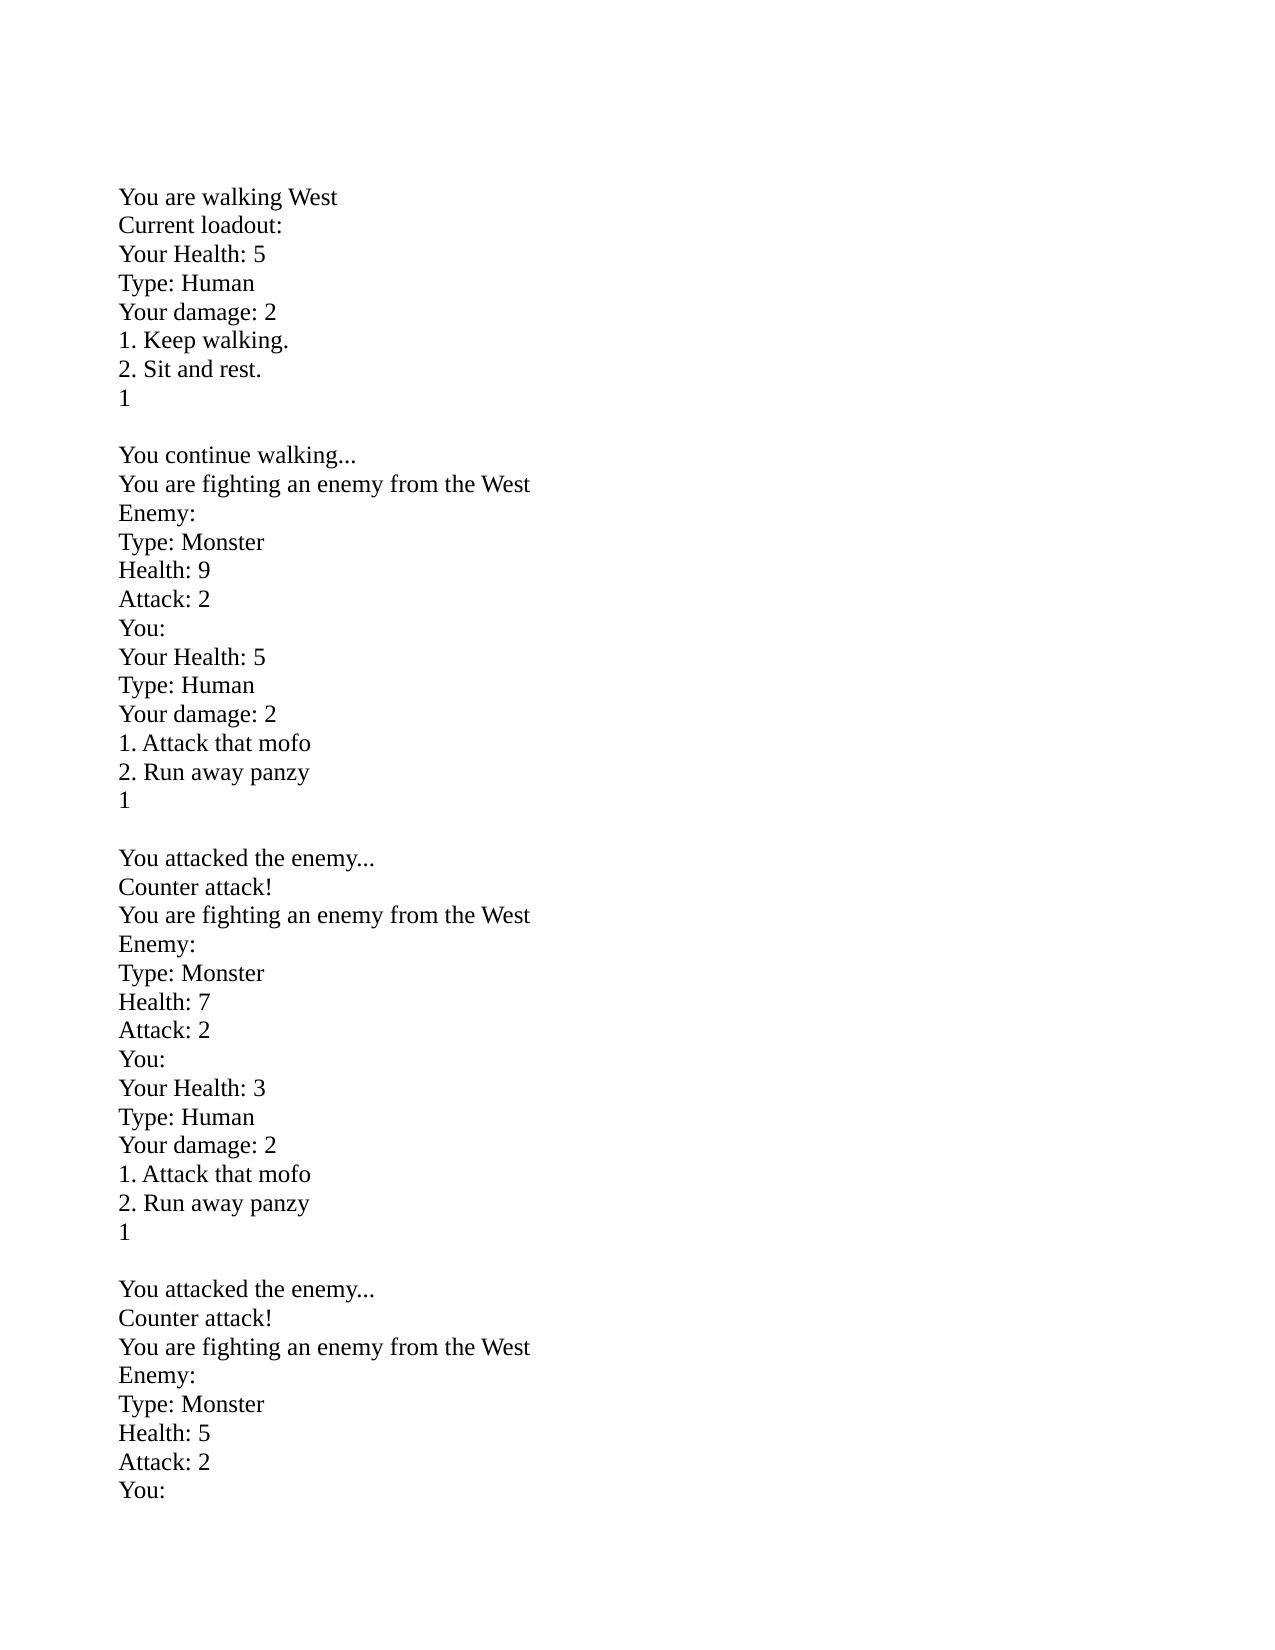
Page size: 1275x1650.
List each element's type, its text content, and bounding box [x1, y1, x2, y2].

text Your damage: 2 [118, 1130, 1157, 1159]
text 1 [118, 785, 1157, 814]
text You: [118, 613, 1157, 642]
text Type: Monster [118, 958, 1157, 987]
text Type: Human [118, 268, 1157, 297]
text Health: 9 [118, 555, 1157, 584]
text Current loadout: [118, 210, 1157, 239]
text You attacked the enemy... [118, 1274, 1157, 1303]
text Type: Human [118, 1102, 1157, 1130]
text You attacked the enemy... [118, 843, 1157, 872]
text 1. Keep walking. [118, 325, 1157, 354]
text Enemy: [118, 1360, 1157, 1389]
text Your damage: 2 [118, 297, 1157, 325]
text 2. Sit and rest. [118, 354, 1157, 383]
text Your Health: 5 [118, 642, 1157, 670]
text Type: Monster [118, 527, 1157, 555]
text Counter attack! [118, 1303, 1157, 1332]
text Health: 7 [118, 987, 1157, 1015]
text Your Health: 5 [118, 239, 1157, 268]
text 1 [118, 383, 1157, 412]
text Health: 5 [118, 1418, 1157, 1447]
text You: [118, 1044, 1157, 1073]
text Type: Monster [118, 1389, 1157, 1418]
text 1. Attack that mofo [118, 728, 1157, 757]
text 2. Run away panzy [118, 1188, 1157, 1217]
text Enemy: [118, 929, 1157, 958]
text 1 [118, 1217, 1157, 1245]
text Enemy: [118, 498, 1157, 527]
text Attack: 2 [118, 1447, 1157, 1475]
text Counter attack! [118, 872, 1157, 900]
text You continue walking... [118, 440, 1157, 469]
text Attack: 2 [118, 584, 1157, 613]
text You are fighting an enemy from the West [118, 1332, 1157, 1360]
text Your Health: 3 [118, 1073, 1157, 1102]
text Your damage: 2 [118, 699, 1157, 728]
text Type: Human [118, 670, 1157, 699]
text You: [118, 1475, 1157, 1504]
text 2. Run away panzy [118, 757, 1157, 785]
text You are fighting an enemy from the West [118, 900, 1157, 929]
text You are walking West [118, 182, 1157, 210]
text Attack: 2 [118, 1015, 1157, 1044]
text You are fighting an enemy from the West [118, 469, 1157, 498]
text 1. Attack that mofo [118, 1159, 1157, 1188]
